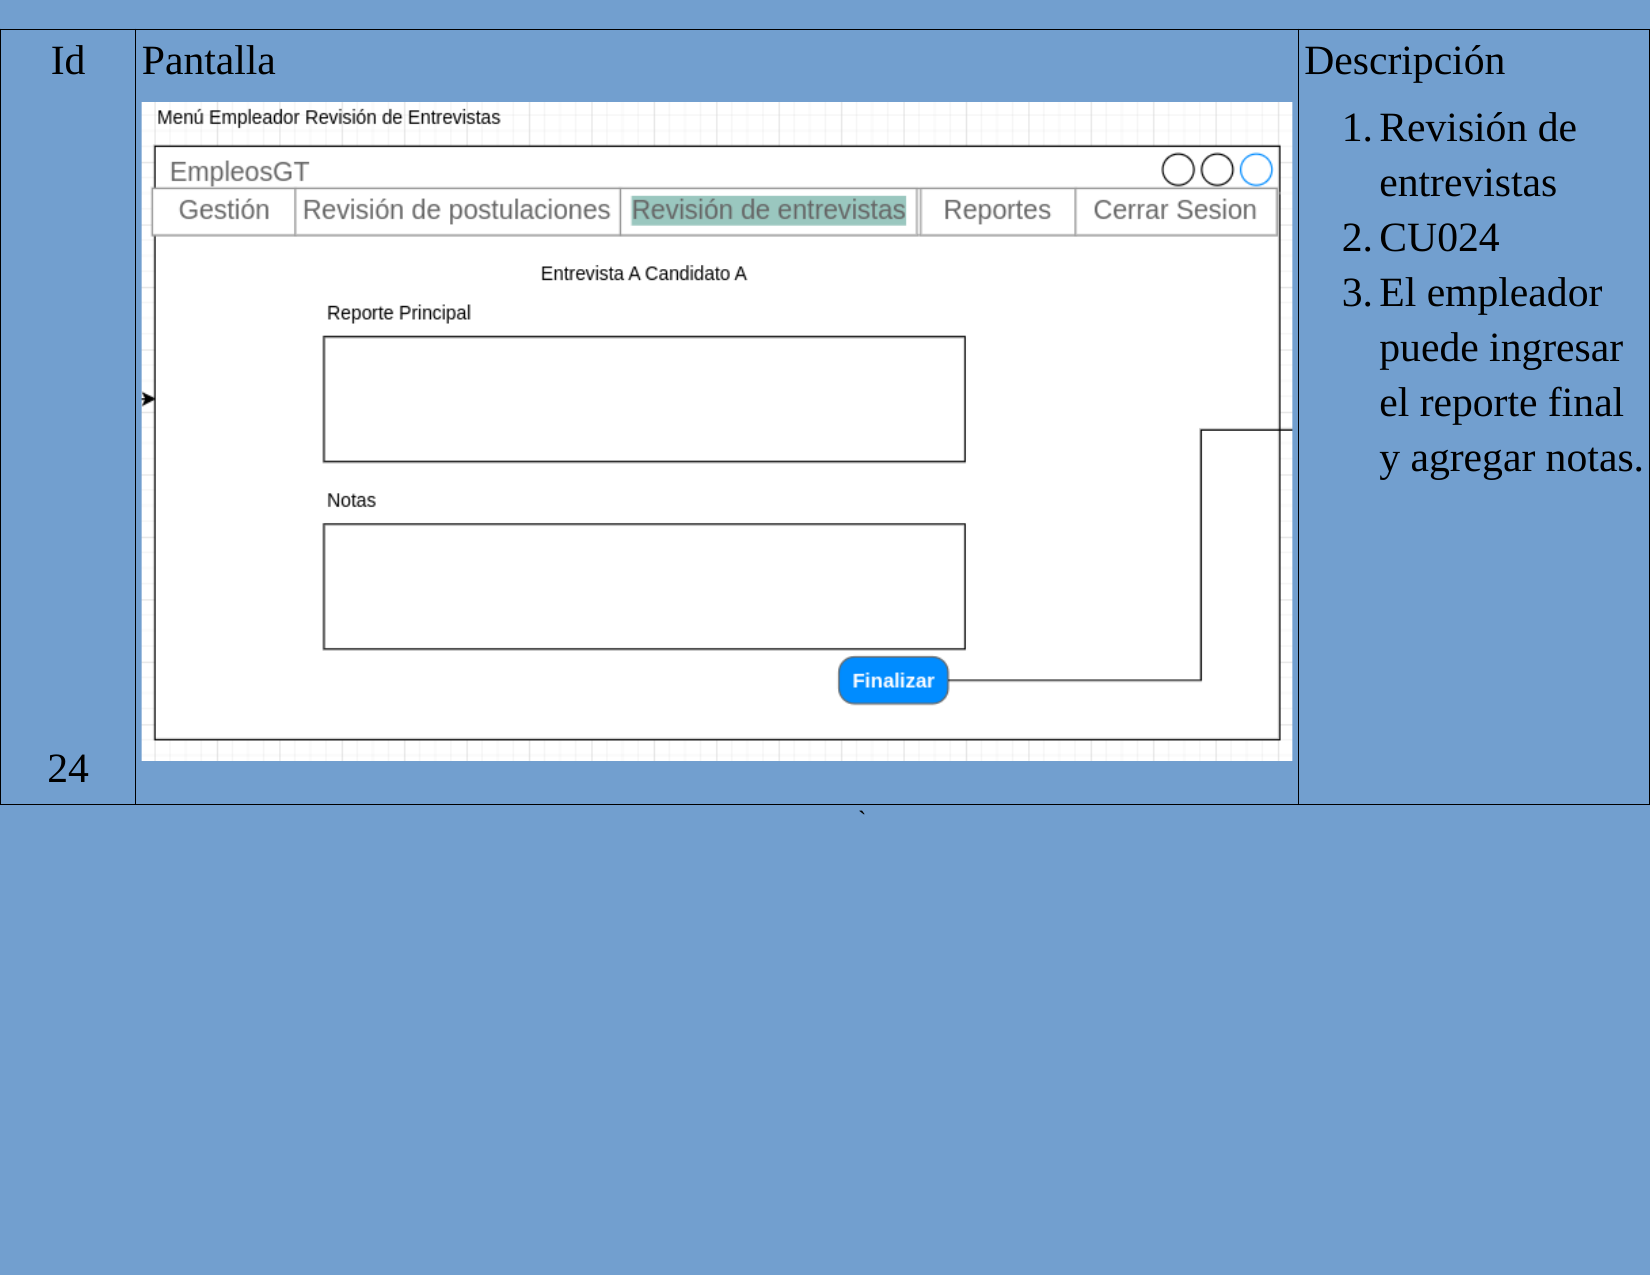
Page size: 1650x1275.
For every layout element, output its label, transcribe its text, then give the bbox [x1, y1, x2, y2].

table_cell 24 [1, 96, 135, 804]
table_cell Revisión de entrevistas CU024 El empleador puede ingresar el reporte final y agregar notas. [1299, 96, 1649, 804]
text ` [0, 805, 1650, 834]
table_header Pantalla [136, 30, 1298, 96]
table_header Id [1, 30, 135, 96]
picture [141, 102, 1293, 761]
table_cell [136, 96, 1298, 804]
table_header Descripción [1299, 30, 1649, 96]
